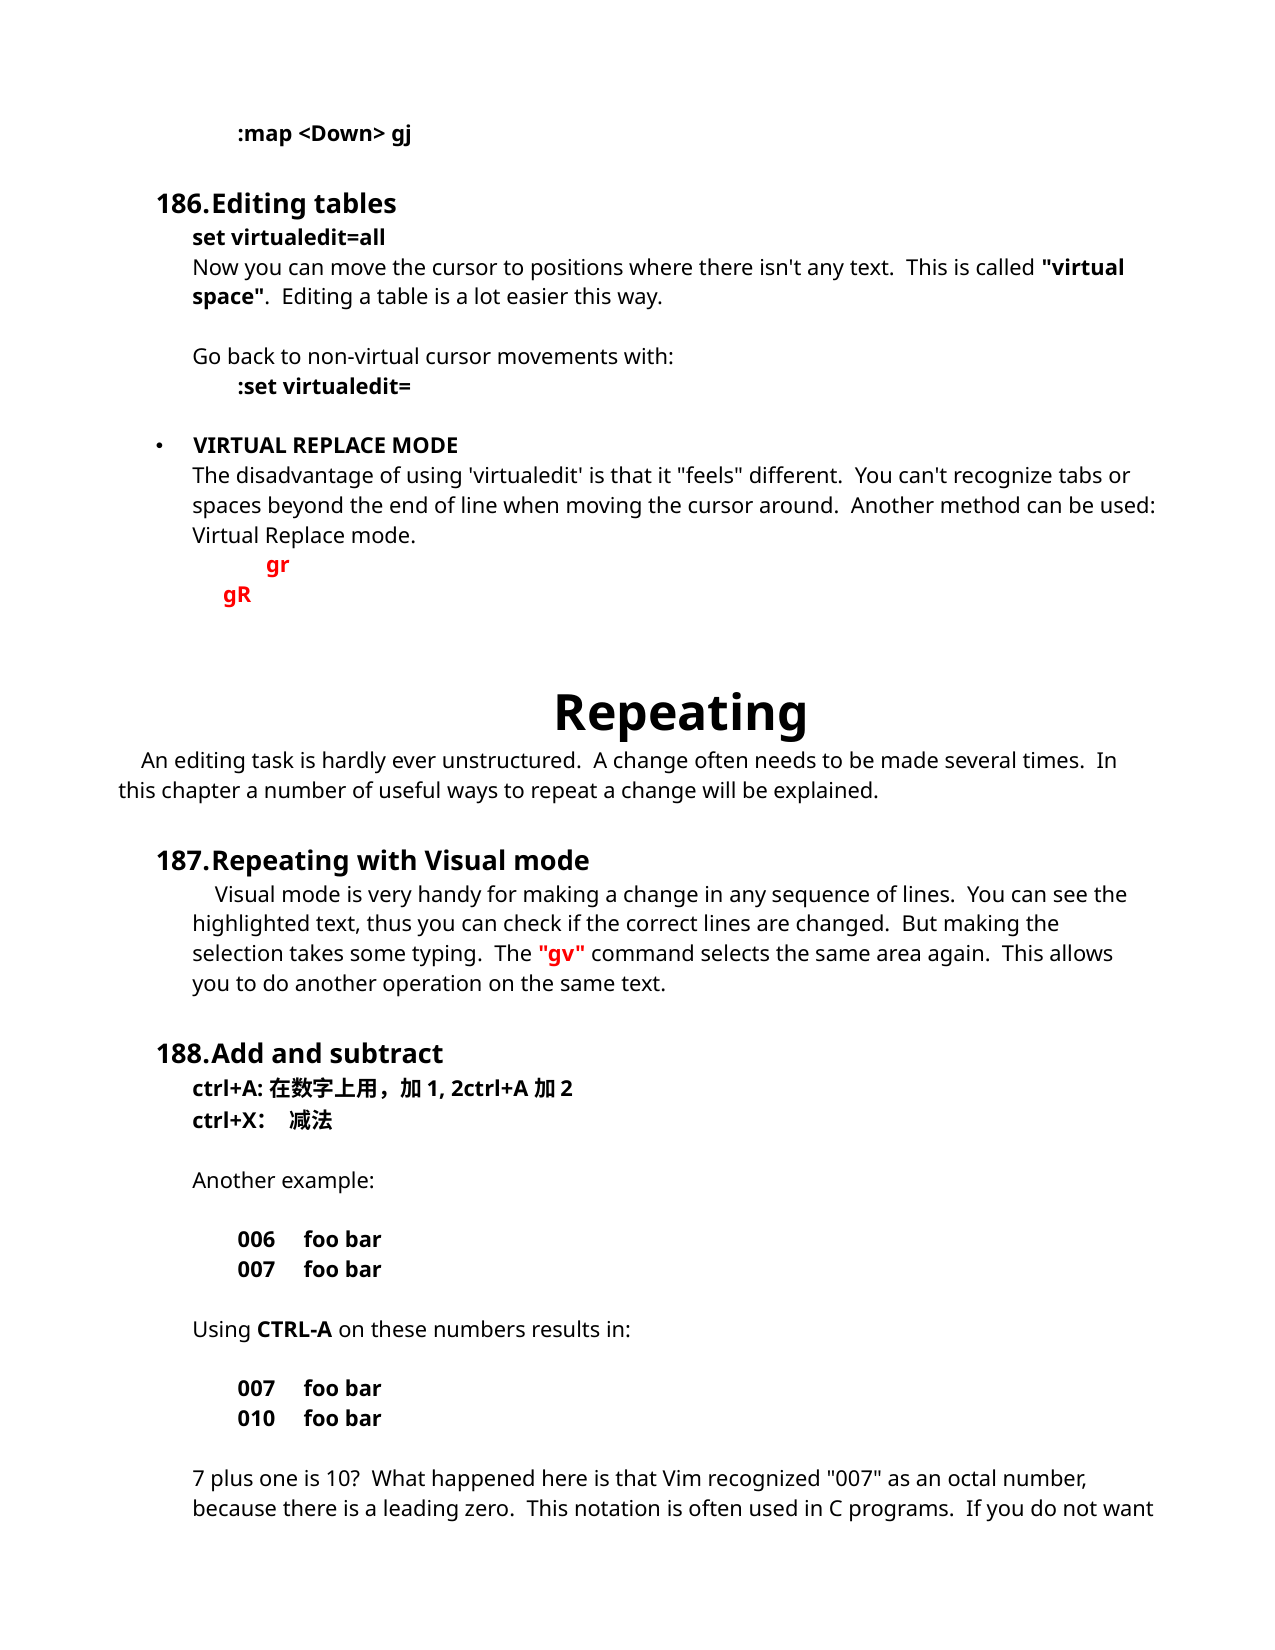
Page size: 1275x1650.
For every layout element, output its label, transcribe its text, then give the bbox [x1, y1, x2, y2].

list gR [154, 579, 1157, 609]
list Repeating [156, 677, 1157, 745]
list VIRTUAL REPLACE MODE [156, 430, 1157, 460]
list ctrl+X： 减法 [154, 1103, 1157, 1135]
list Go back to non-virtual cursor movements with: [154, 341, 1157, 371]
list Add and subtract [156, 1034, 1157, 1071]
list Repeating with Visual mode [156, 842, 1157, 878]
list 010 foo bar [154, 1403, 1157, 1433]
list An editing task is hardly ever unstructured. A change often needs to be made several times. In this chapter a number of useful ways to repeat a change will be explained. [81, 745, 1157, 805]
list Another example: [154, 1165, 1157, 1194]
list 007 foo bar [154, 1254, 1157, 1284]
list set virtualedit=all [154, 222, 1157, 251]
list 7 plus one is 10? What happened here is that Vim recognized "007" as an octal number, because there is a leading zero. This notation is often used in C programs. If you do not want [154, 1463, 1157, 1522]
list Using CTRL-A on these numbers results in: [154, 1314, 1157, 1343]
list gr [154, 549, 1157, 579]
list Visual mode is very handy for making a change in any sequence of lines. You can see the highlighted text, thus you can check if the correct lines are changed. But making the selection takes some typing. The "gv" command selects the same area again. This allows you to do another operation on the same text. [154, 878, 1157, 998]
list :map <Down> gj [154, 118, 1157, 148]
list 006 foo bar [154, 1224, 1157, 1254]
list ctrl+A: 在数字上用，加1, 2ctrl+A 加2 [154, 1071, 1157, 1103]
list :set virtualedit= [154, 371, 1157, 400]
list 007 foo bar [154, 1373, 1157, 1403]
list Now you can move the cursor to positions where there isn't any text. This is called "virtual space". Editing a table is a lot easier this way. [154, 251, 1157, 311]
list The disadvantage of using 'virtualedit' is that it "feels" different. You can't recognize tabs or spaces beyond the end of line when moving the cursor around. Another method can be used: Virtual Replace mode. [154, 460, 1157, 549]
list Editing tables [156, 185, 1157, 222]
